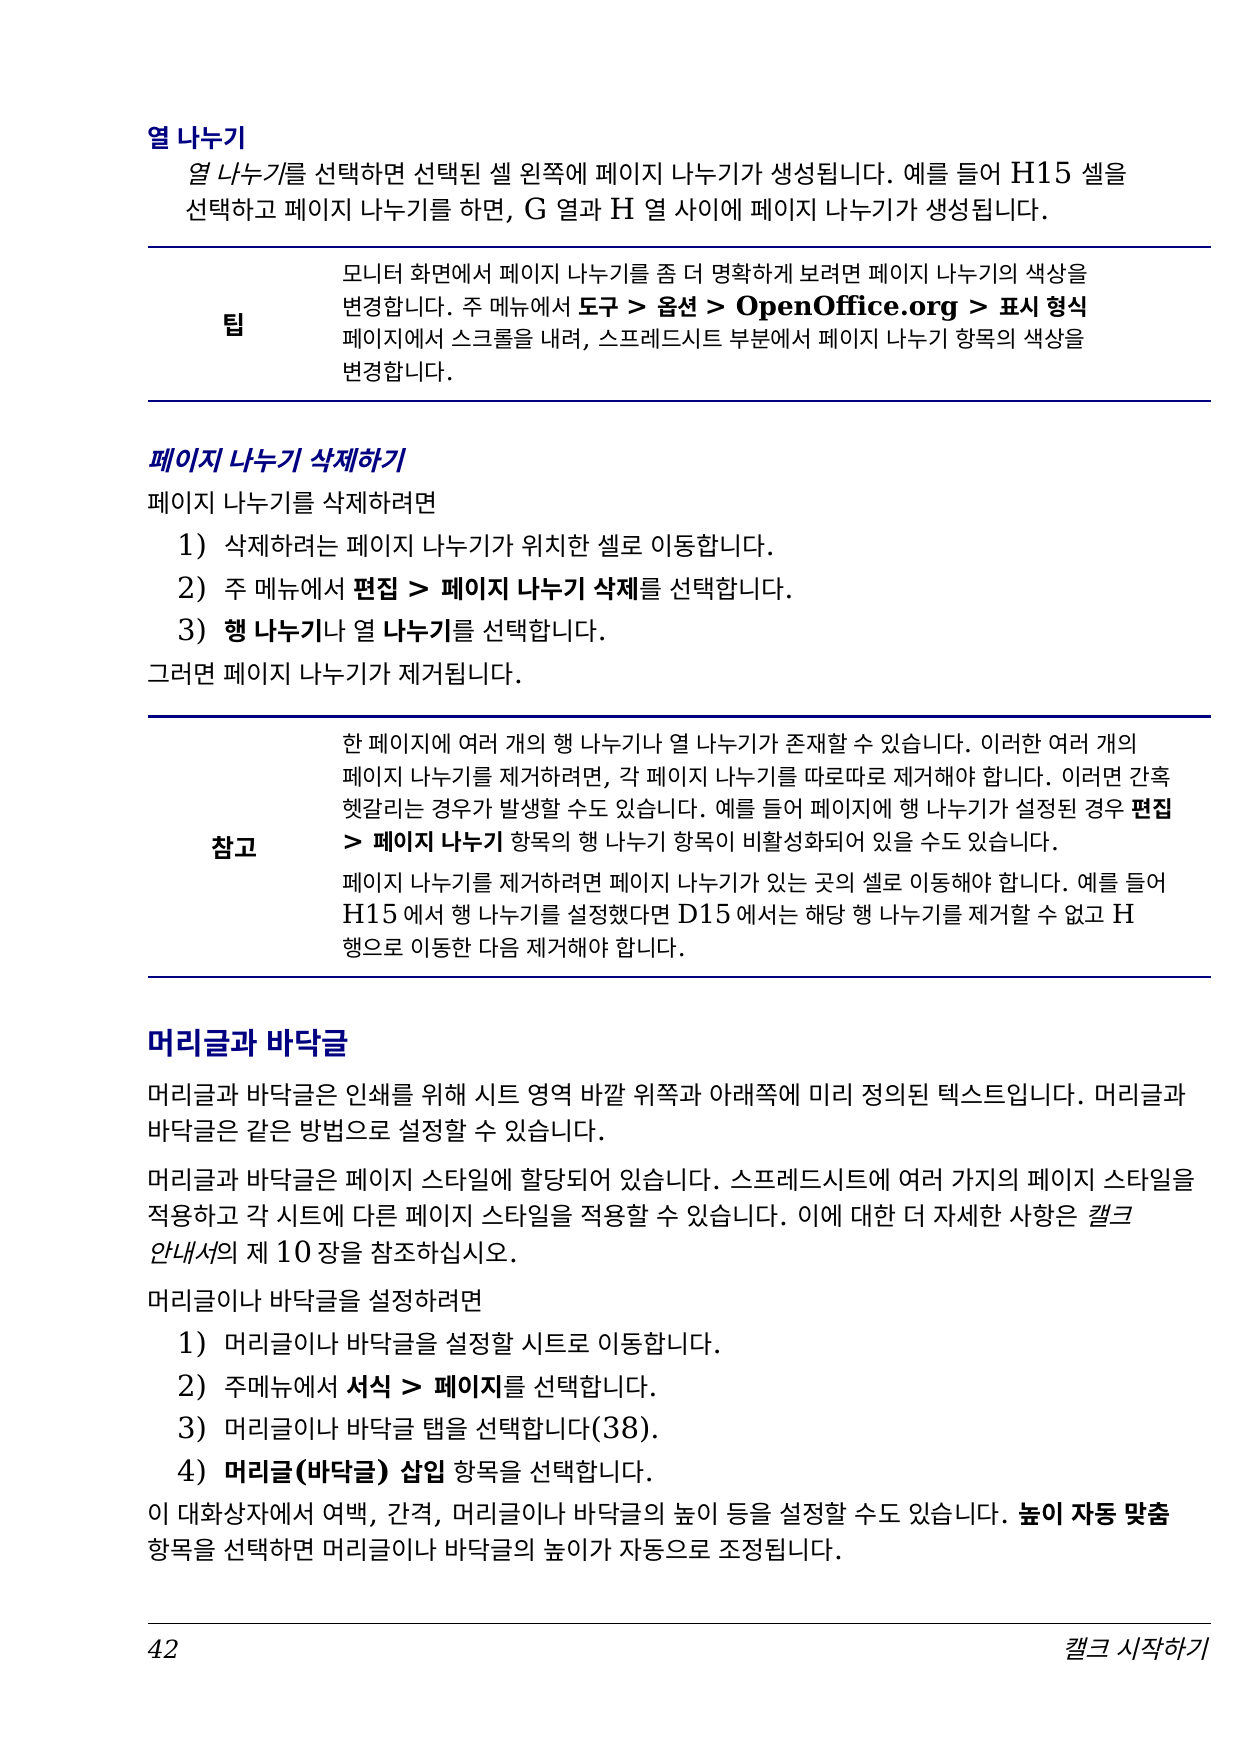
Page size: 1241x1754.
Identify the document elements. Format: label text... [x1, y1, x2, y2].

subtitle 페이지 나누기 삭제하기 [148, 439, 1211, 478]
list 머리글이나 바닥글을 설정할 시트로 이동합니다. [207, 1324, 1211, 1361]
table_header 참고 [148, 718, 321, 976]
text 이 대화상자에서 여백, 간격, 머리글이나 바닥글의 높이 등을 설정할 수도 있습니다. 높이 자동 맞춤 항목을 선택하면 머리글이나 바닥글의 높이가 자동으로 조정됩니다. [148, 1494, 1211, 1567]
list 행 나누기나 열 나누기를 선택합니다. [207, 612, 1211, 648]
list 삭제하려는 페이지 나누기가 위치한 셀로 이동합니다. [207, 527, 1211, 563]
list 머리글이나 바닥글을 설정하려면 [148, 1282, 1211, 1318]
text 머리글과 바닥글은 인쇄를 위해 시트 영역 바깥 위쪽과 아래쪽에 미리 정의된 텍스트입니다. 머리글과 바닥글은 같은 방법으로 설정할 수 있습니다. [148, 1076, 1211, 1148]
table_header 모니터 화면에서 페이지 나누기를 좀 더 명확하게 보려면 페이지 나누기의 색상을 변경합니다. 주 메뉴에서 도구 > 옵션 > OpenOffice.org > 표시 형식 페이지에서 스크롤을 내려, 스프레드시트 부분에서 페이지 나누기 항목의 색상을 변경합니다. [321, 248, 1211, 400]
text 그러면 페이지 나누기가 제거됩니다. [148, 654, 1211, 690]
subtitle 머리글과 바닥글 [148, 1019, 1211, 1063]
list 머리글(바닥글) 삽입 항목을 선택합니다. [207, 1452, 1211, 1488]
text 열 나누기를 선택하면 선택된 셀 왼쪽에 페이지 나누기가 생성됩니다. 예를 들어 H15 셀을 선택하고 페이지 나누기를 하면, G 열과 H 열 사이에 페이지 나누기가 생성됩니다. [185, 154, 1211, 227]
list 페이지 나누기를 삭제하려면 [148, 484, 1211, 520]
list 주메뉴에서 서식 > 페이지를 선택합니다. [207, 1367, 1211, 1403]
list 주 메뉴에서 편집 > 페이지 나누기 삭제를 선택합니다. [207, 569, 1211, 605]
list 머리글이나 바닥글 탭을 선택합니다(그림 38). [207, 1409, 1211, 1446]
table_header 팁 [148, 248, 321, 400]
table_header 한 페이지에 여러 개의 행 나누기나 열 나누기가 존재할 수 있습니다. 이러한 여러 개의 페이지 나누기를 제거하려면, 각 페이지 나누기를 따로따로 제거해야 합니다. 이러면 간혹 헷갈리는 경우가 발생할 수도 있습니다. 예를 들어 페이지에 행 나누기가 설정된 경우 편집 > 페이지 나누기 항목의 행 나누기 항목이 비활성화되어 있을 수도 있습니다. 페이지 나누기를 제거하려면 페이지 나누기가 있는 곳의 셀로 이동해야 합니다. 예를 들어 H15에서 행 나누기를 설정했다면 D15에서는 해당 행 나누기를 제거할 수 없고 H 행으로 이동한 다음 제거해야 합니다. [321, 718, 1211, 976]
text 머리글과 바닥글은 페이지 스타일에 할당되어 있습니다. 스프레드시트에 여러 가지의 페이지 스타일을 적용하고 각 시트에 다른 페이지 스타일을 적용할 수 있습니다. 이에 대한 더 자세한 사항은 캘크 안내서의 제10장을 참조하십시오. [148, 1161, 1211, 1269]
text 열 나누기 [148, 118, 1211, 154]
